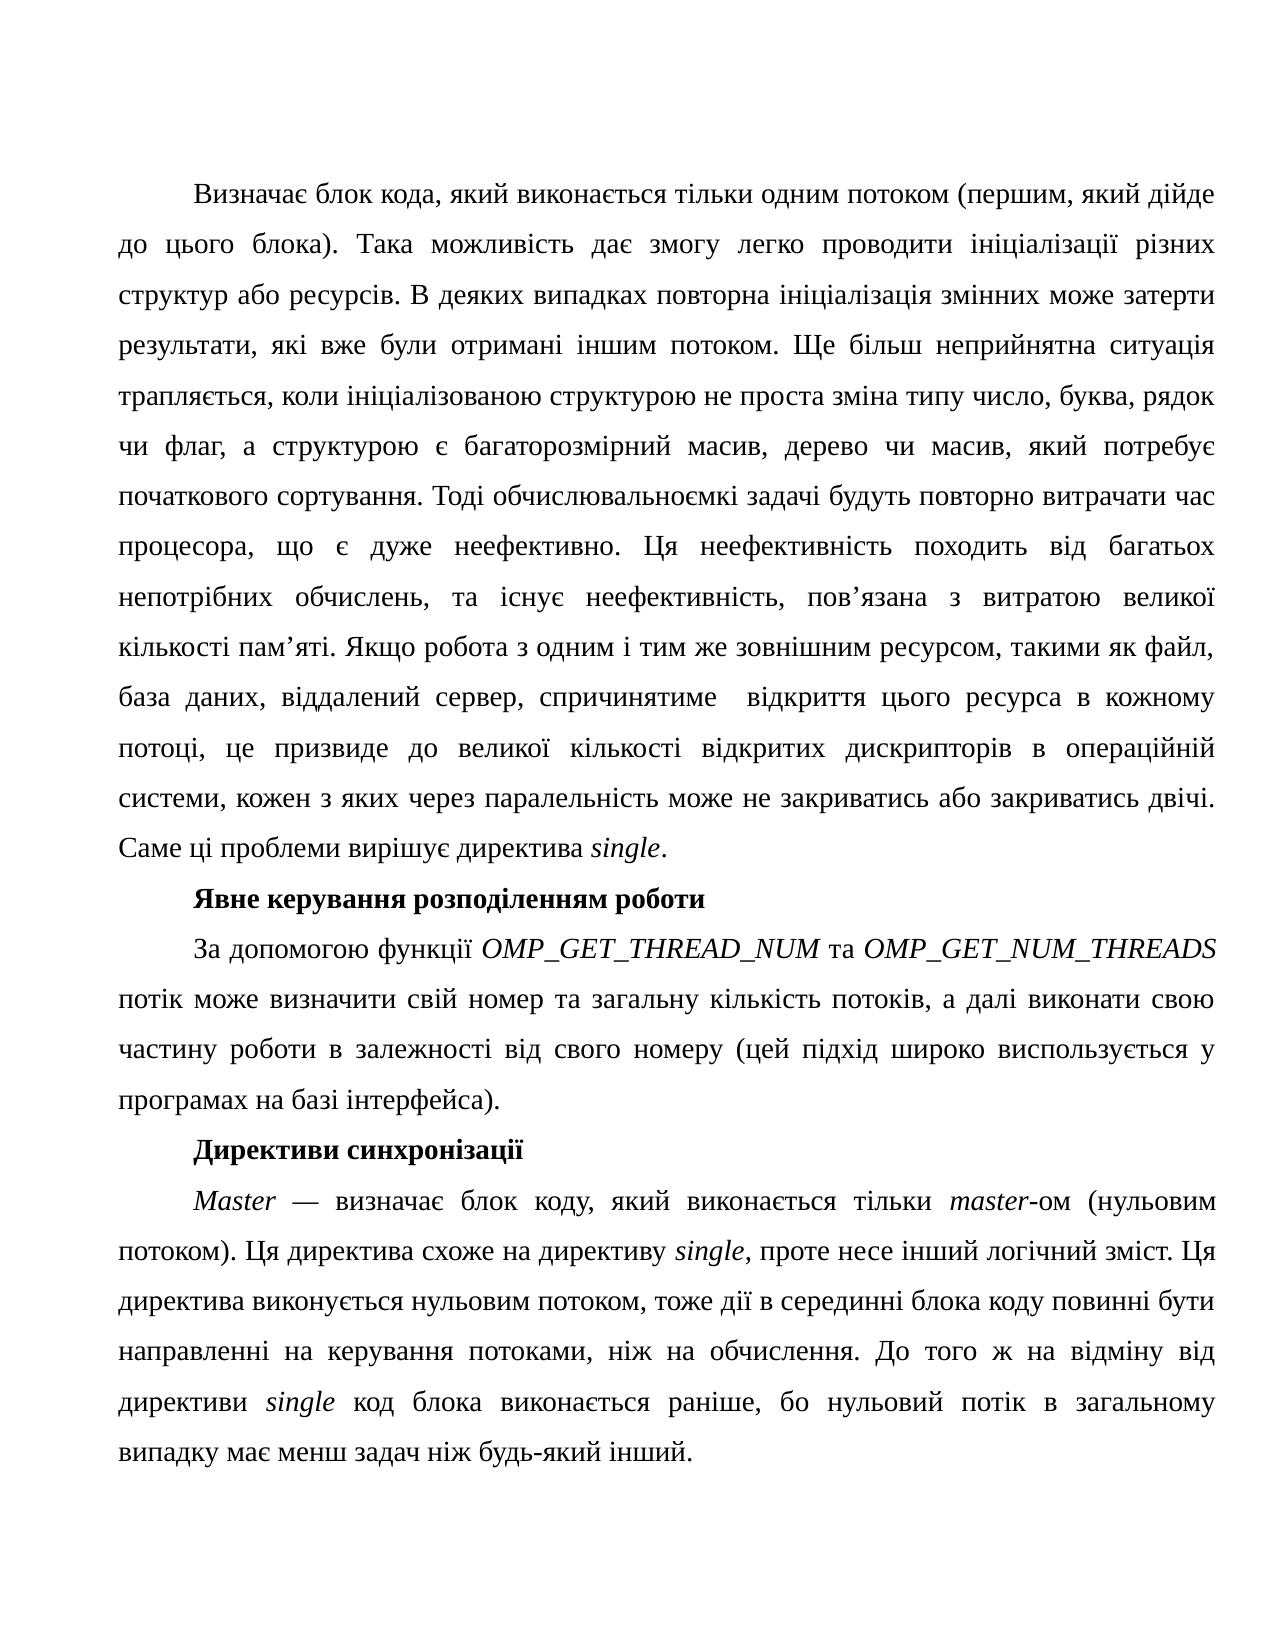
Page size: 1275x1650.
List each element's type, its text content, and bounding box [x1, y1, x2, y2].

text Явне керування розподіленням роботи [118, 881, 1216, 914]
text За допомогою функції OMP_GET_THREAD_NUM та OMP_GET_NUM_THREADS потік може визначити свій номер та загальну кількість потоків, а далі виконати свою частину роботи в залежності від свого номеру (цей підхід широко виспользується у програмах на базі інтерфейса). [118, 931, 1216, 1116]
text Визначає блок кода, який виконається тільки одним потоком (першим, який дійде до цього блока). Така можливість дає змогу легко проводити ініціалізації різних структур або ресурсів. В деяких випадках повторна ініціалізація змінних може затерти результати, які вже були отримані іншим потоком. Ще більш неприйнятна ситуація трапляється, коли ініціалізованою структурою не проста зміна типу число, буква, рядок чи флаг, а структурою є багаторозмірний масив, дерево чи масив, який потребує початкового сортування. Тоді обчислювальноємкі задачі будуть повторно витрачати час процесора, що є дуже неефективно. Ця неефективність походить від багатьох непотрібних обчислень, та існує неефективність, пов’язана з витратою великої кількості пам’яті. Якщо робота з одним і тим же зовнішним ресурсом, такими як файл, база даних, віддалений сервер, спричинятиме відкриття цього ресурса в кожному потоці, це призвиде до великої кількості відкритих дискрипторів в операційній системи, кожен з яких через паралельність може не закриватись або закриватись двічі. Саме ці проблеми вирішує директива single. [118, 176, 1216, 864]
text Master — визначає блок коду, який виконається тільки master-ом (нульовим потоком). Ця директива схоже на директиву single, проте несе інший логічний зміст. Ця директива виконується нульовим потоком, тоже дії в серединні блока коду повинні бути направленні на керування потоками, ніж на обчислення. До того ж на відміну від директиви single код блока виконається раніше, бо нульовий потік в загальному випадку має менш задач ніж будь-який інший. [118, 1183, 1216, 1468]
text Директиви синхронізації [118, 1132, 1216, 1166]
